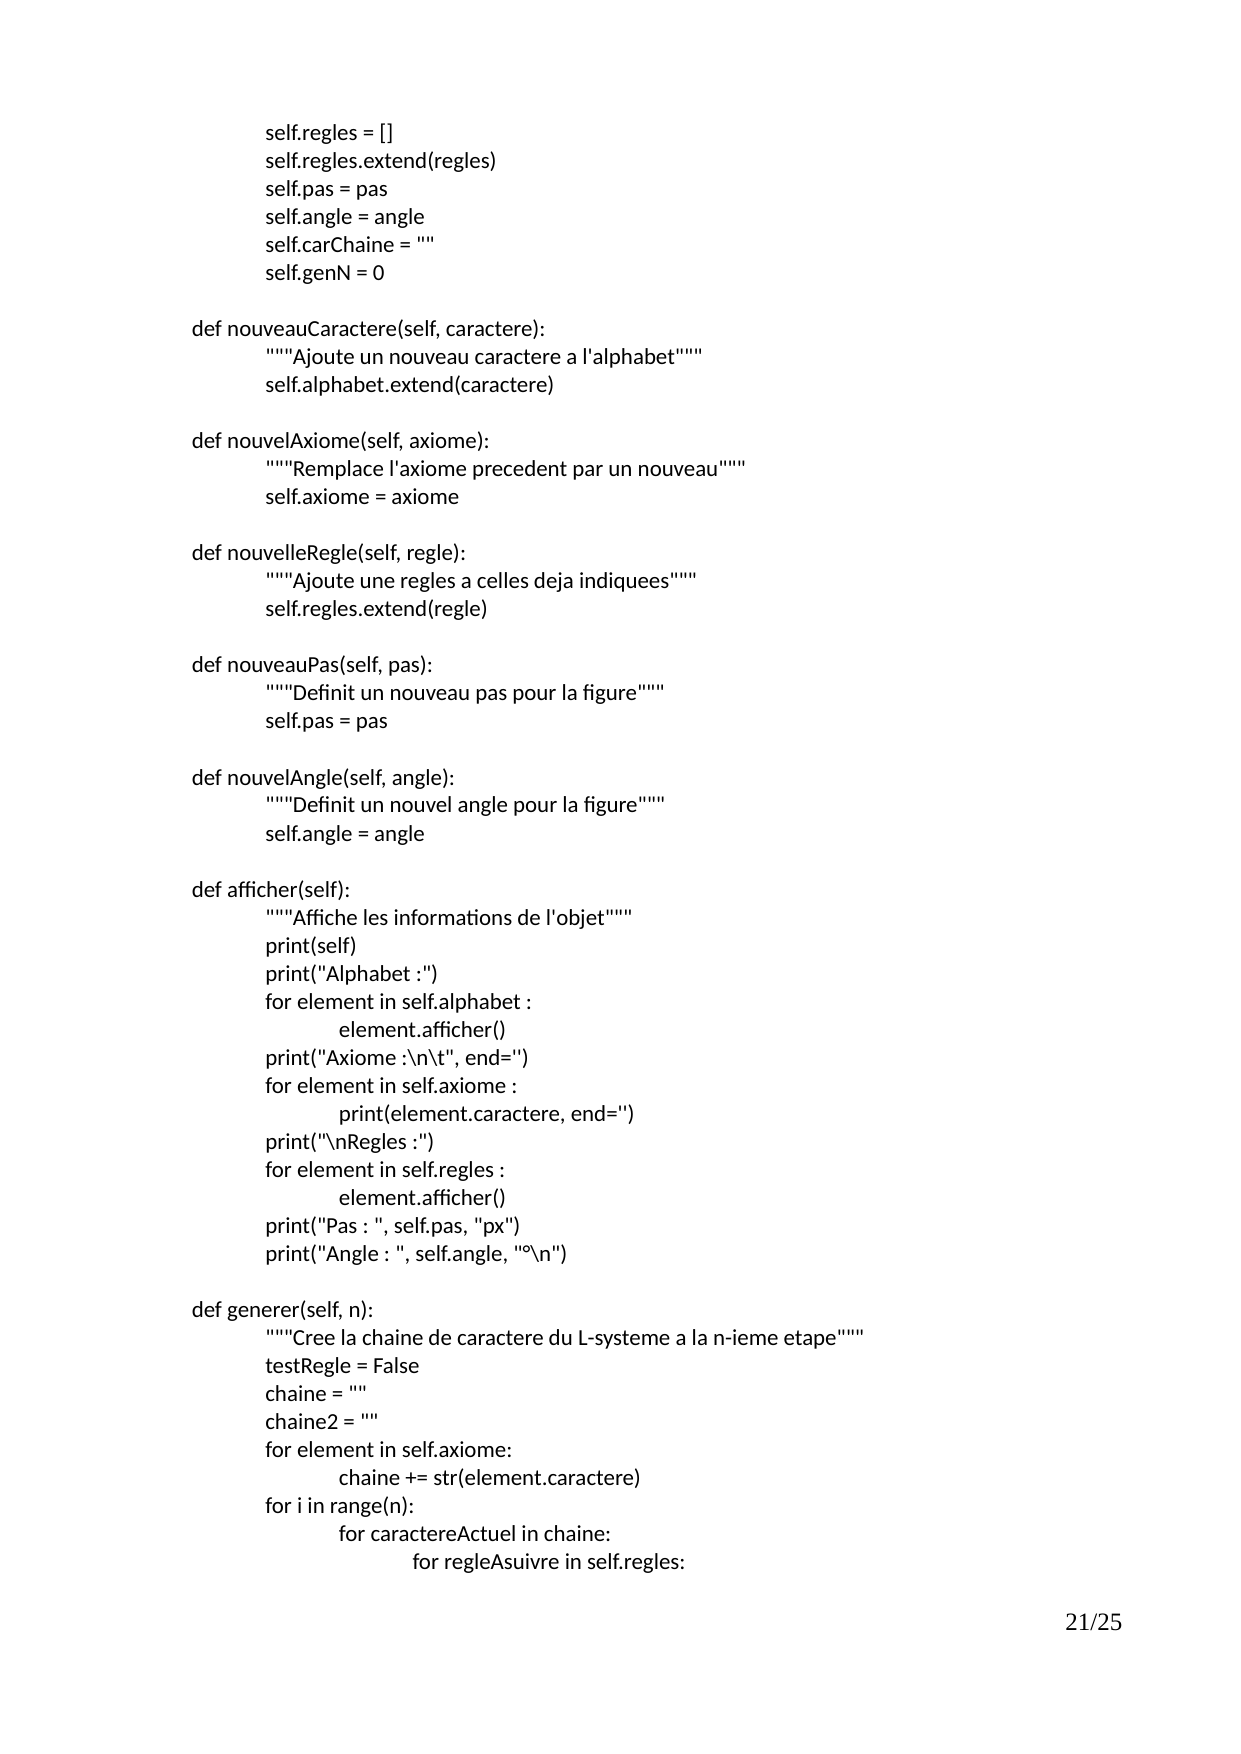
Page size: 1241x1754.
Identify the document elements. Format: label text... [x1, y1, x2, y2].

text self.regles = [] [118, 118, 1122, 146]
text for regleAsuivre in self.regles: [118, 1547, 1122, 1575]
text """Definit un nouveau pas pour la figure""" [118, 678, 1122, 707]
text self.genN = 0 [118, 258, 1122, 286]
text self.carChaine = "" [118, 230, 1122, 258]
text def nouvelAngle(self, angle): [118, 763, 1122, 791]
text """Ajoute un nouveau caractere a l'alphabet""" [118, 342, 1122, 370]
text def nouvelAxiome(self, axiome): [118, 426, 1122, 454]
text def nouveauCaractere(self, caractere): [118, 314, 1122, 342]
text chaine += str(element.caractere) [118, 1463, 1122, 1491]
text for caractereActuel in chaine: [118, 1519, 1122, 1547]
text for element in self.axiome : [118, 1071, 1122, 1099]
text for element in self.axiome: [118, 1435, 1122, 1463]
text for element in self.regles : [118, 1155, 1122, 1183]
text self.regles.extend(regles) [118, 146, 1122, 174]
text print("Axiome :\n\t", end='') [118, 1043, 1122, 1071]
text """Ajoute une regles a celles deja indiquees""" [118, 566, 1122, 594]
text testRegle = False [118, 1351, 1122, 1379]
text print("Pas : ", self.pas, "px") [118, 1211, 1122, 1239]
text self.alphabet.extend(caractere) [118, 370, 1122, 398]
text def nouveauPas(self, pas): [118, 651, 1122, 678]
text self.angle = angle [118, 819, 1122, 847]
text """Definit un nouvel angle pour la figure""" [118, 791, 1122, 819]
text def afficher(self): [118, 875, 1122, 903]
text """Cree la chaine de caractere du L-systeme a la n-ieme etape""" [118, 1323, 1122, 1351]
text for i in range(n): [118, 1491, 1122, 1519]
text self.regles.extend(regle) [118, 594, 1122, 622]
text self.pas = pas [118, 707, 1122, 734]
text print("Alphabet :") [118, 959, 1122, 987]
text """Affiche les informations de l'objet""" [118, 903, 1122, 931]
text chaine2 = "" [118, 1407, 1122, 1435]
text def generer(self, n): [118, 1295, 1122, 1323]
text element.afficher() [118, 1015, 1122, 1043]
text print("Angle : ", self.angle, "°\n") [118, 1239, 1122, 1267]
text chaine = "" [118, 1379, 1122, 1407]
text print(self) [118, 931, 1122, 959]
text """Remplace l'axiome precedent par un nouveau""" [118, 454, 1122, 482]
text print(element.caractere, end='') [118, 1099, 1122, 1127]
text self.angle = angle [118, 202, 1122, 230]
text self.pas = pas [118, 174, 1122, 202]
text for element in self.alphabet : [118, 987, 1122, 1015]
text def nouvelleRegle(self, regle): [118, 538, 1122, 566]
text element.afficher() [118, 1183, 1122, 1211]
text print("\nRegles :") [118, 1127, 1122, 1155]
text self.axiome = axiome [118, 482, 1122, 510]
